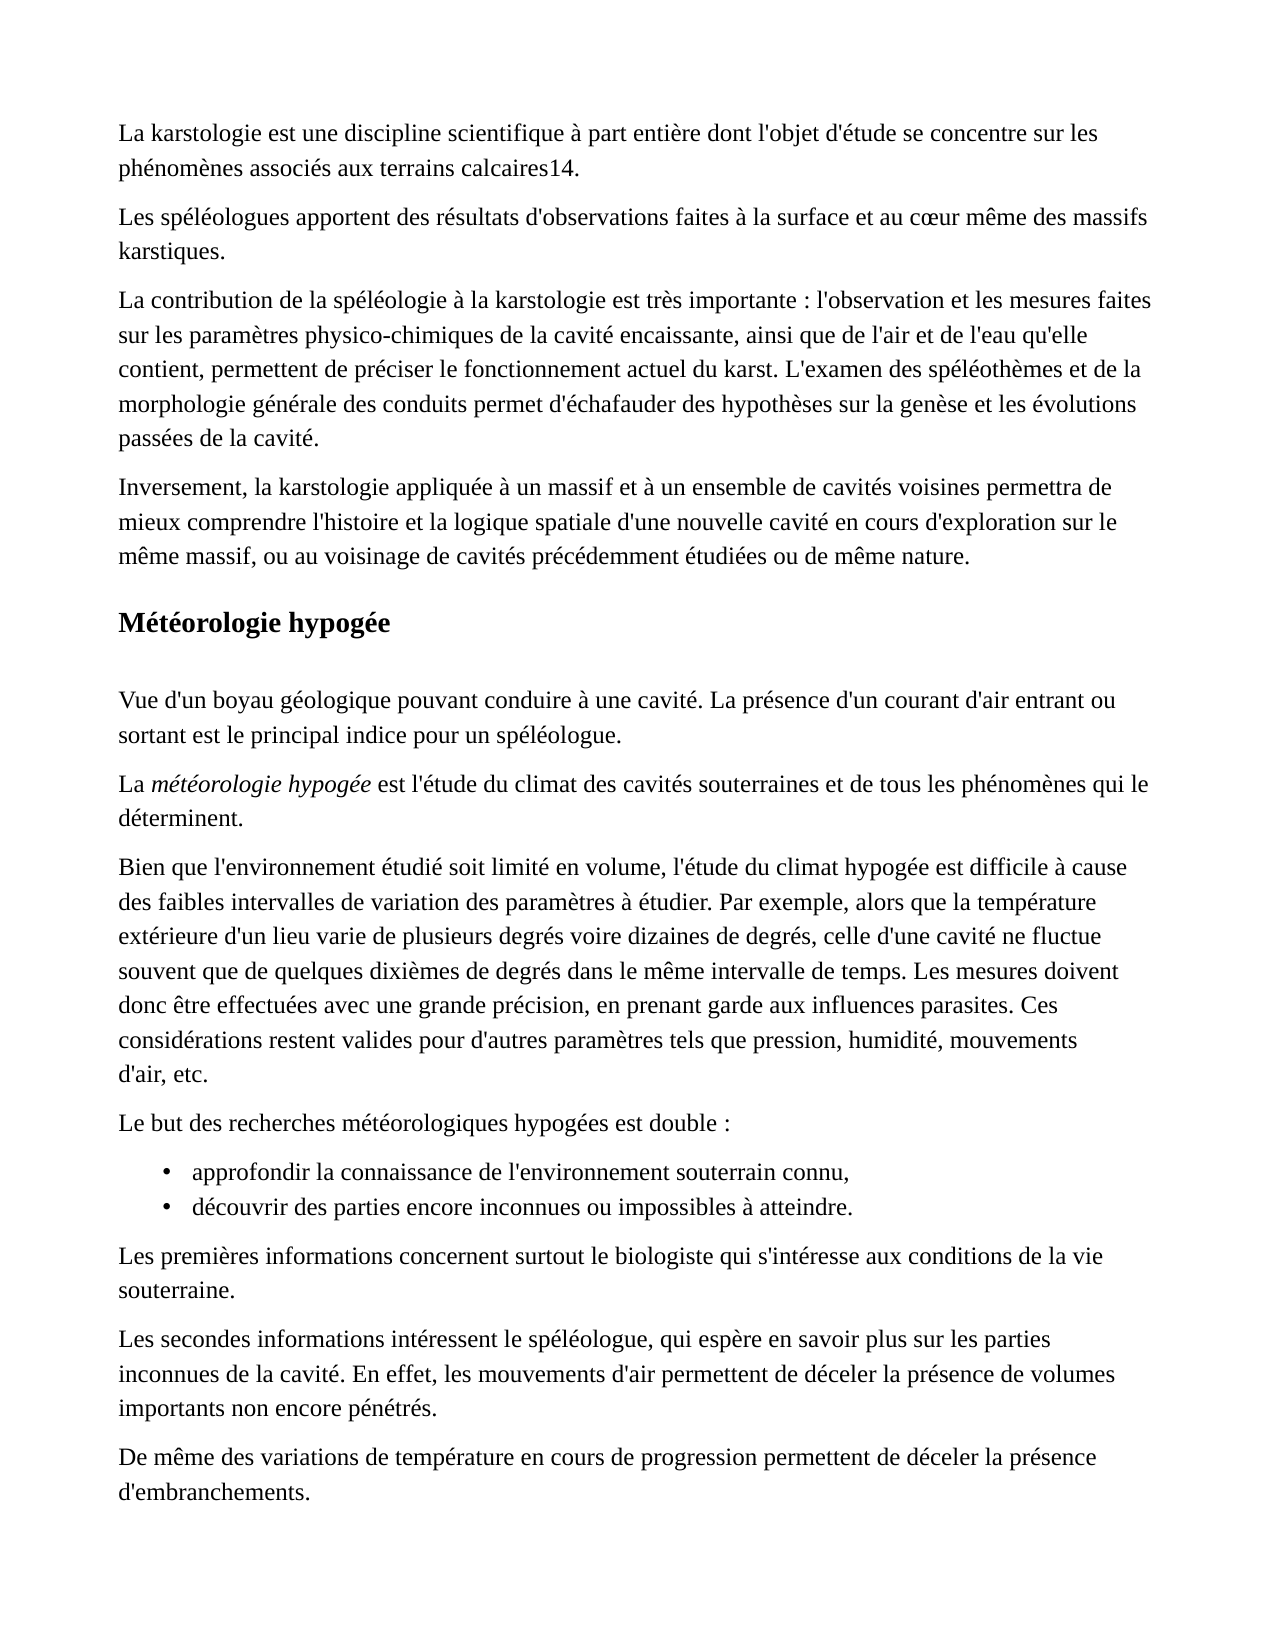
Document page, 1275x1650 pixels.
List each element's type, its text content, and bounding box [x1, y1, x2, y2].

text Les spéléologues apportent des résultats d'observations faites à la surface et au cœur même des massifs karstiques. [118, 202, 1157, 265]
subtitle Météorologie hypogée [118, 605, 1157, 638]
text La contribution de la spéléologie à la karstologie est très importante : l'observation et les mesures faites sur les paramètres physico-chimiques de la cavité encaissante, ainsi que de l'air et de l'eau qu'elle contient, permettent de préciser le fonctionnement actuel du karst. L'examen des spéléothèmes et de la morphologie générale des conduits permet d'échafauder des hypothèses sur la genèse et les évolutions passées de la cavité. [118, 285, 1157, 452]
text Vue d'un boyau géologique pouvant conduire à une cavité. La présence d'un courant d'air entrant ou sortant est le principal indice pour un spéléologue. [118, 685, 1157, 748]
text Les secondes informations intéressent le spéléologue, qui espère en savoir plus sur les parties inconnues de la cavité. En effet, les mouvements d'air permettent de déceler la présence de volumes importants non encore pénétrés. [118, 1324, 1157, 1422]
list approfondir la connaissance de l'environnement souterrain connu, [162, 1157, 1157, 1186]
text Les premières informations concernent surtout le biologiste qui s'intéresse aux conditions de la vie souterraine. [118, 1241, 1157, 1304]
text La météorologie hypogée est l'étude du climat des cavités souterraines et de tous les phénomènes qui le déterminent. [118, 769, 1157, 832]
text Bien que l'environnement étudié soit limité en volume, l'étude du climat hypogée est difficile à cause des faibles intervalles de variation des paramètres à étudier. Par exemple, alors que la température extérieure d'un lieu varie de plusieurs degrés voire dizaines de degrés, celle d'une cavité ne fluctue souvent que de quelques dixièmes de degrés dans le même intervalle de temps. Les mesures doivent donc être effectuées avec une grande précision, en prenant garde aux influences parasites. Ces considérations restent valides pour d'autres paramètres tels que pression, humidité, mouvements d'air, etc. [118, 852, 1157, 1088]
text La karstologie est une discipline scientifique à part entière dont l'objet d'étude se concentre sur les phénomènes associés aux terrains calcaires14. [118, 118, 1157, 181]
list découvrir des parties encore inconnues ou impossibles à atteindre. [162, 1192, 1157, 1221]
text De même des variations de température en cours de progression permettent de déceler la présence d'embranchements. [118, 1442, 1157, 1506]
text Inversement, la karstologie appliquée à un massif et à un ensemble de cavités voisines permettra de mieux comprendre l'histoire et la logique spatiale d'une nouvelle cavité en cours d'exploration sur le même massif, ou au voisinage de cavités précédemment étudiées ou de même nature. [118, 472, 1157, 570]
text Le but des recherches météorologiques hypogées est double : [118, 1108, 1157, 1137]
